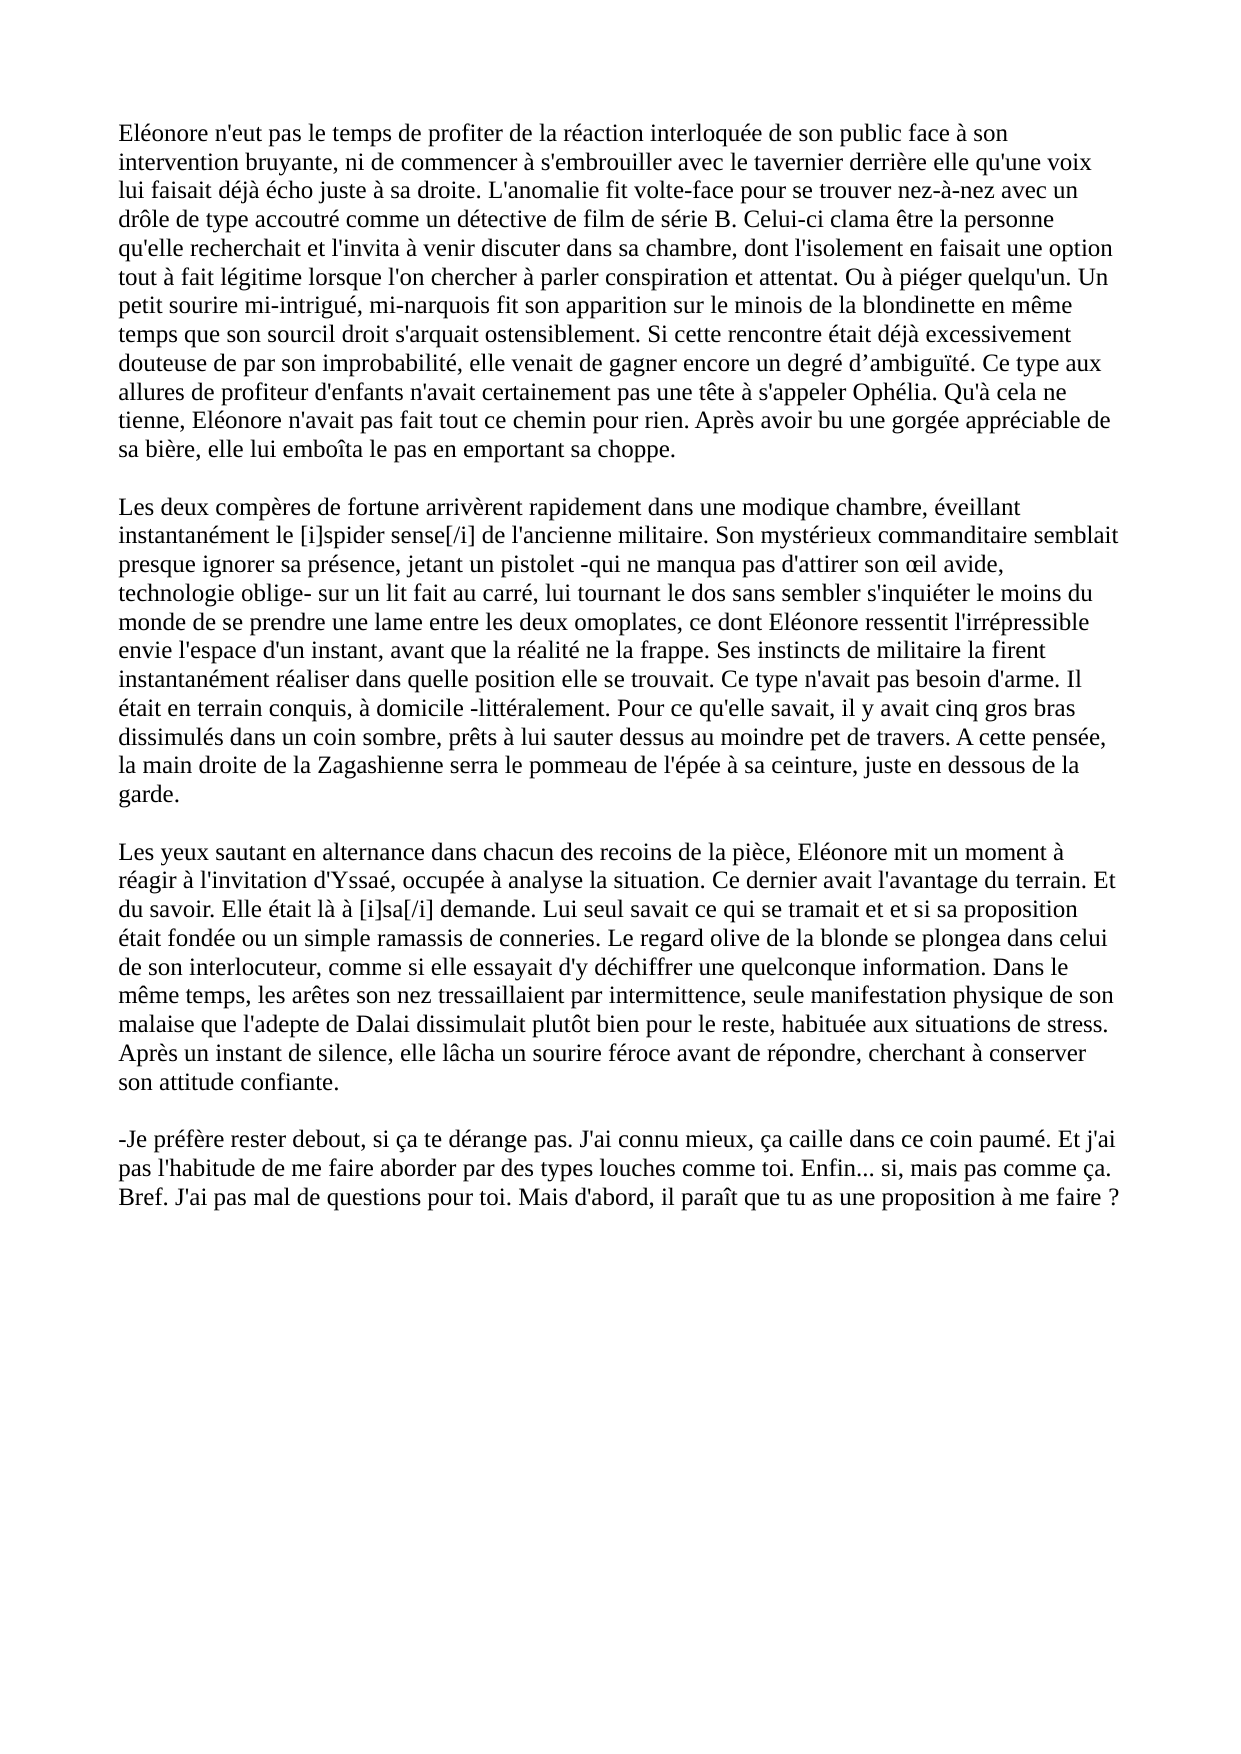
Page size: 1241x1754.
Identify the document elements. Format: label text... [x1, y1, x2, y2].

text Les deux compères de fortune arrivèrent rapidement dans une modique chambre, éveillant instantanément le [i]spider sense[/i] de l'ancienne militaire. Son mystérieux commanditaire semblait presque ignorer sa présence, jetant un pistolet -qui ne manqua pas d'attirer son œil avide, technologie oblige- sur un lit fait au carré, lui tournant le dos sans sembler s'inquiéter le moins du monde de se prendre une lame entre les deux omoplates, ce dont Eléonore ressentit l'irrépressible envie l'espace d'un instant, avant que la réalité ne la frappe. Ses instincts de militaire la firent instantanément réaliser dans quelle position elle se trouvait. Ce type n'avait pas besoin d'arme. Il était en terrain conquis, à domicile -littéralement. Pour ce qu'elle savait, il y avait cinq gros bras dissimulés dans un coin sombre, prêts à lui sauter dessus au moindre pet de travers. A cette pensée, la main droite de la Zagashienne serra le pommeau de l'épée à sa ceinture, juste en dessous de la garde. [118, 492, 1122, 808]
text -Je préfère rester debout, si ça te dérange pas. J'ai connu mieux, ça caille dans ce coin paumé. Et j'ai pas l'habitude de me faire aborder par des types louches comme toi. Enfin... si, mais pas comme ça. Bref. J'ai pas mal de questions pour toi. Mais d'abord, il paraît que tu as une proposition à me faire ? [118, 1124, 1122, 1211]
text Eléonore n'eut pas le temps de profiter de la réaction interloquée de son public face à son intervention bruyante, ni de commencer à s'embrouiller avec le tavernier derrière elle qu'une voix lui faisait déjà écho juste à sa droite. L'anomalie fit volte-face pour se trouver nez-à-nez avec un drôle de type accoutré comme un détective de film de série B. Celui-ci clama être la personne qu'elle recherchait et l'invita à venir discuter dans sa chambre, dont l'isolement en faisait une option tout à fait légitime lorsque l'on chercher à parler conspiration et attentat. Ou à piéger quelqu'un. Un petit sourire mi-intrigué, mi-narquois fit son apparition sur le minois de la blondinette en même temps que son sourcil droit s'arquait ostensiblement. Si cette rencontre était déjà excessivement douteuse de par son improbabilité, elle venait de gagner encore un degré d’ambiguïté. Ce type aux allures de profiteur d'enfants n'avait certainement pas une tête à s'appeler Ophélia. Qu'à cela ne tienne, Eléonore n'avait pas fait tout ce chemin pour rien. Après avoir bu une gorgée appréciable de sa bière, elle lui emboîta le pas en emportant sa choppe. [118, 118, 1122, 463]
text Les yeux sautant en alternance dans chacun des recoins de la pièce, Eléonore mit un moment à réagir à l'invitation d'Yssaé, occupée à analyse la situation. Ce dernier avait l'avantage du terrain. Et du savoir. Elle était là à [i]sa[/i] demande. Lui seul savait ce qui se tramait et et si sa proposition était fondée ou un simple ramassis de conneries. Le regard olive de la blonde se plongea dans celui de son interlocuteur, comme si elle essayait d'y déchiffrer une quelconque information. Dans le même temps, les arêtes son nez tressaillaient par intermittence, seule manifestation physique de son malaise que l'adepte de Dalai dissimulait plutôt bien pour le reste, habituée aux situations de stress. Après un instant de silence, elle lâcha un sourire féroce avant de répondre, cherchant à conserver son attitude confiante. [118, 837, 1122, 1096]
